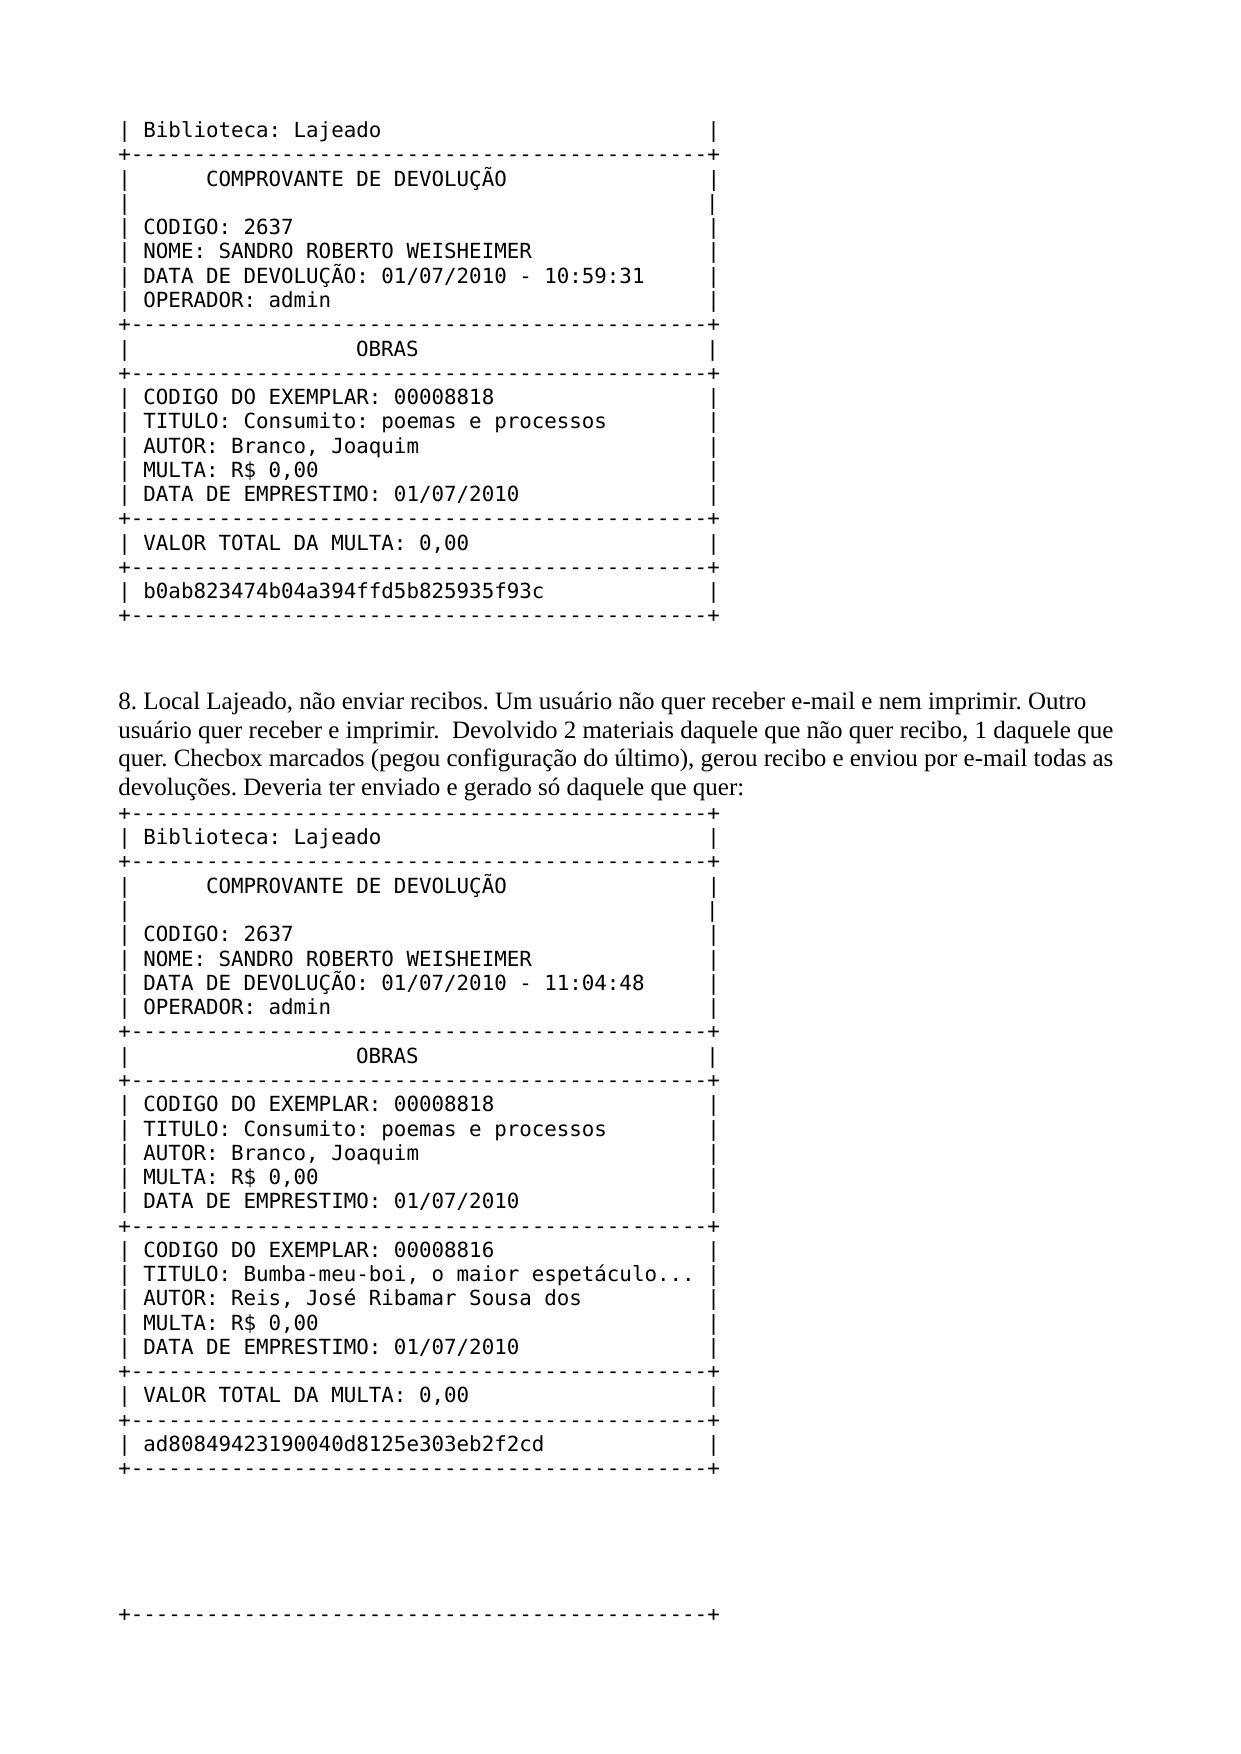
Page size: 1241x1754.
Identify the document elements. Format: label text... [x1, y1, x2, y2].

text | CODIGO: 2637 | [118, 922, 1122, 947]
text | | [118, 898, 1122, 922]
text | b0ab823474b04a394ffd5b825935f93c | [118, 579, 1122, 603]
text | VALOR TOTAL DA MULTA: 0,00 | [118, 1383, 1122, 1408]
text | MULTA: R$ 0,00 | [118, 1311, 1122, 1335]
text | DATA DE DEVOLUÇÃO: 01/07/2010 - 10:59:31 | [118, 264, 1122, 288]
text | DATA DE EMPRESTIMO: 01/07/2010 | [118, 1335, 1122, 1359]
text | NOME: SANDRO ROBERTO WEISHEIMER | [118, 239, 1122, 264]
text +----------------------------------------------+ [118, 312, 1122, 337]
text 8. Local Lajeado, não enviar recibos. Um usuário não quer receber e-mail e nem imprimir. Outro usuário quer receber e imprimir. Devolvido 2 materiais daquele que não quer recibo, 1 daquele que quer. Checbox marcados (pegou configuração do último), gerou recibo e enviou por e-mail todas as devoluções. Deveria ter enviado e gerado só daquele que quer: [118, 686, 1122, 801]
text +----------------------------------------------+ [118, 1019, 1122, 1044]
text | OBRAS | [118, 337, 1122, 361]
text | CODIGO DO EXEMPLAR: 00008818 | [118, 1092, 1122, 1117]
text | Biblioteca: Lajeado | [118, 825, 1122, 849]
text +----------------------------------------------+ [118, 1456, 1122, 1481]
text | CODIGO DO EXEMPLAR: 00008818 | [118, 385, 1122, 409]
text | OPERADOR: admin | [118, 288, 1122, 312]
text | AUTOR: Branco, Joaquim | [118, 434, 1122, 458]
text +----------------------------------------------+ [118, 1602, 1122, 1626]
text +----------------------------------------------+ [118, 361, 1122, 385]
text | DATA DE EMPRESTIMO: 01/07/2010 | [118, 1189, 1122, 1214]
text | NOME: SANDRO ROBERTO WEISHEIMER | [118, 947, 1122, 971]
text | TITULO: Consumito: poemas e processos | [118, 409, 1122, 434]
text +----------------------------------------------+ [118, 506, 1122, 531]
text +----------------------------------------------+ [118, 1068, 1122, 1092]
text | MULTA: R$ 0,00 | [118, 458, 1122, 482]
text +----------------------------------------------+ [118, 555, 1122, 579]
text +----------------------------------------------+ [118, 603, 1122, 628]
text | ad80849423190040d8125e303eb2f2cd | [118, 1432, 1122, 1456]
text | COMPROVANTE DE DEVOLUÇÃO | [118, 167, 1122, 191]
text | Biblioteca: Lajeado | [118, 118, 1122, 142]
text | DATA DE DEVOLUÇÃO: 01/07/2010 - 11:04:48 | [118, 971, 1122, 995]
text | CODIGO: 2637 | [118, 215, 1122, 239]
text +----------------------------------------------+ [118, 1359, 1122, 1383]
text | AUTOR: Branco, Joaquim | [118, 1141, 1122, 1165]
text | OBRAS | [118, 1044, 1122, 1068]
text | MULTA: R$ 0,00 | [118, 1165, 1122, 1189]
text +----------------------------------------------+ [118, 801, 1122, 825]
text | VALOR TOTAL DA MULTA: 0,00 | [118, 531, 1122, 555]
text +----------------------------------------------+ [118, 1408, 1122, 1432]
text | COMPROVANTE DE DEVOLUÇÃO | [118, 874, 1122, 898]
text +----------------------------------------------+ [118, 849, 1122, 874]
text +----------------------------------------------+ [118, 142, 1122, 167]
text | AUTOR: Reis, José Ribamar Sousa dos | [118, 1286, 1122, 1311]
text | DATA DE EMPRESTIMO: 01/07/2010 | [118, 482, 1122, 506]
text | CODIGO DO EXEMPLAR: 00008816 | [118, 1238, 1122, 1262]
text +----------------------------------------------+ [118, 1214, 1122, 1238]
text | OPERADOR: admin | [118, 995, 1122, 1019]
text | TITULO: Consumito: poemas e processos | [118, 1117, 1122, 1141]
text | | [118, 191, 1122, 215]
text | TITULO: Bumba-meu-boi, o maior espetáculo... | [118, 1262, 1122, 1286]
